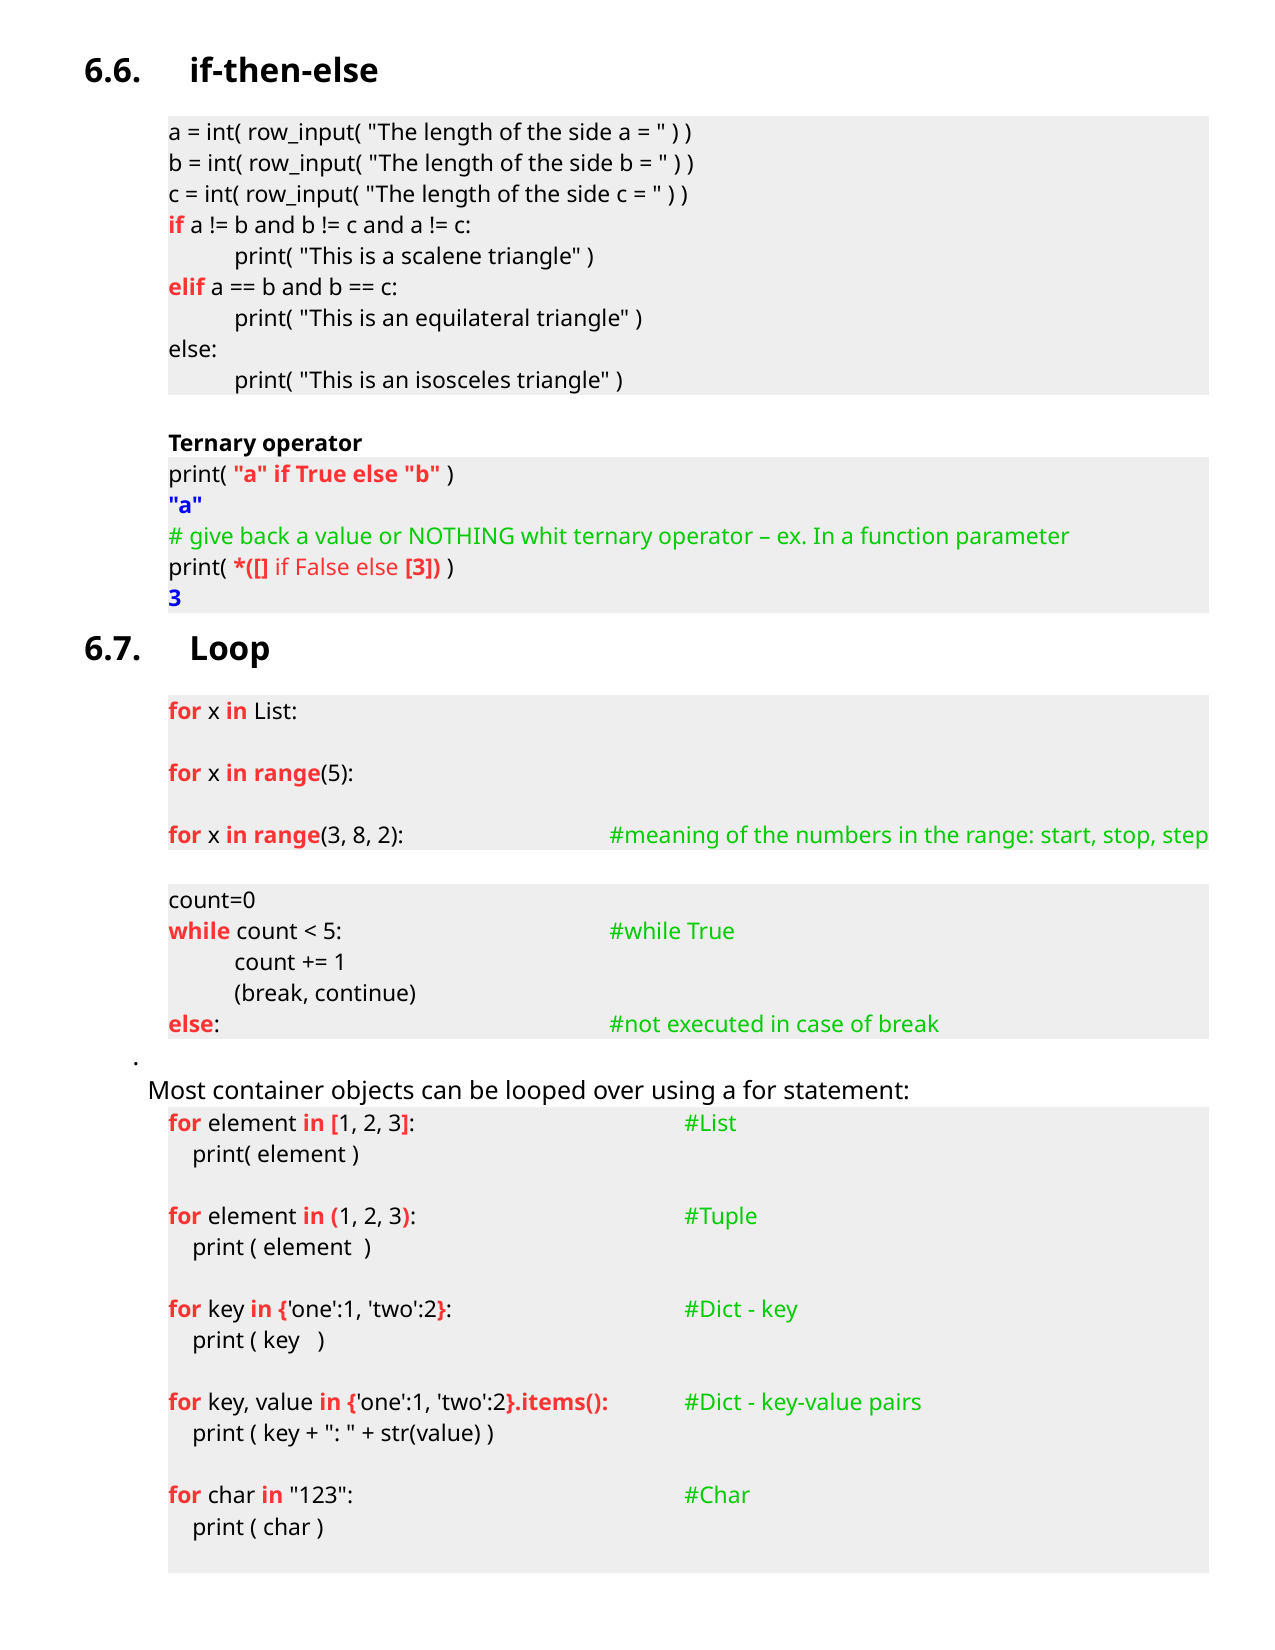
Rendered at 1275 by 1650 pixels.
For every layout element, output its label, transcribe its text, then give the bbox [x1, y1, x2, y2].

text print( "This is an equilateral triangle" ) [168, 302, 1209, 333]
text for x in range(3, 8, 2): #meaning of the numbers in the range: start, stop, step [168, 819, 1209, 850]
text a = int( row_input( "The length of the side a = " ) ) [168, 116, 1209, 147]
text print( *([] if False else [3]) ) [168, 551, 1209, 582]
text 3 [168, 582, 1209, 613]
text print ( char ) [168, 1511, 1209, 1542]
text while count < 5: #while True [168, 915, 1209, 946]
text for key in {'one':1, 'two':2}: #Dict - key [168, 1293, 1209, 1324]
text for x in List: [168, 695, 1209, 726]
text (break, continue) [168, 977, 1209, 1008]
text Ternary operator [168, 426, 1209, 457]
text count=0 [168, 884, 1209, 915]
text print( "a" if True else "b" ) [168, 457, 1209, 488]
text for char in "123": #Char [168, 1479, 1209, 1511]
text for element in (1, 2, 3): #Tuple [168, 1200, 1209, 1231]
text for key, value in {'one':1, 'two':2}.items(): #Dict - key-value pairs [168, 1386, 1209, 1417]
text for element in [1, 2, 3]: #List [168, 1107, 1209, 1138]
text print( "This is an isosceles triangle" ) [168, 364, 1209, 395]
subtitle if-then-else [84, 46, 1209, 92]
text elif a == b and b == c: [168, 271, 1209, 302]
text count += 1 [168, 946, 1209, 977]
text print( "This is a scalene triangle" ) [168, 240, 1209, 271]
text if a != b and b != c and a != c: [168, 209, 1209, 240]
text print ( key + ": " + str(value) ) [168, 1417, 1209, 1448]
text print ( element ) [168, 1231, 1209, 1262]
text print ( key ) [168, 1324, 1209, 1355]
text # give back a value or NOTHING whit ternary operator – ex. In a function parameter [168, 519, 1209, 551]
text for x in range(5): [168, 757, 1209, 788]
text b = int( row_input( "The length of the side b = " ) ) [168, 147, 1209, 178]
text print( element ) [168, 1138, 1209, 1169]
text c = int( row_input( "The length of the side c = " ) ) [168, 178, 1209, 209]
text "a" [168, 488, 1209, 519]
text else: #not executed in case of break [168, 1008, 1209, 1039]
text . [132, 1039, 1209, 1073]
text else: [168, 333, 1209, 364]
text Most container objects can be looped over using a for statement: [132, 1073, 1209, 1107]
subtitle Loop [84, 625, 1209, 671]
